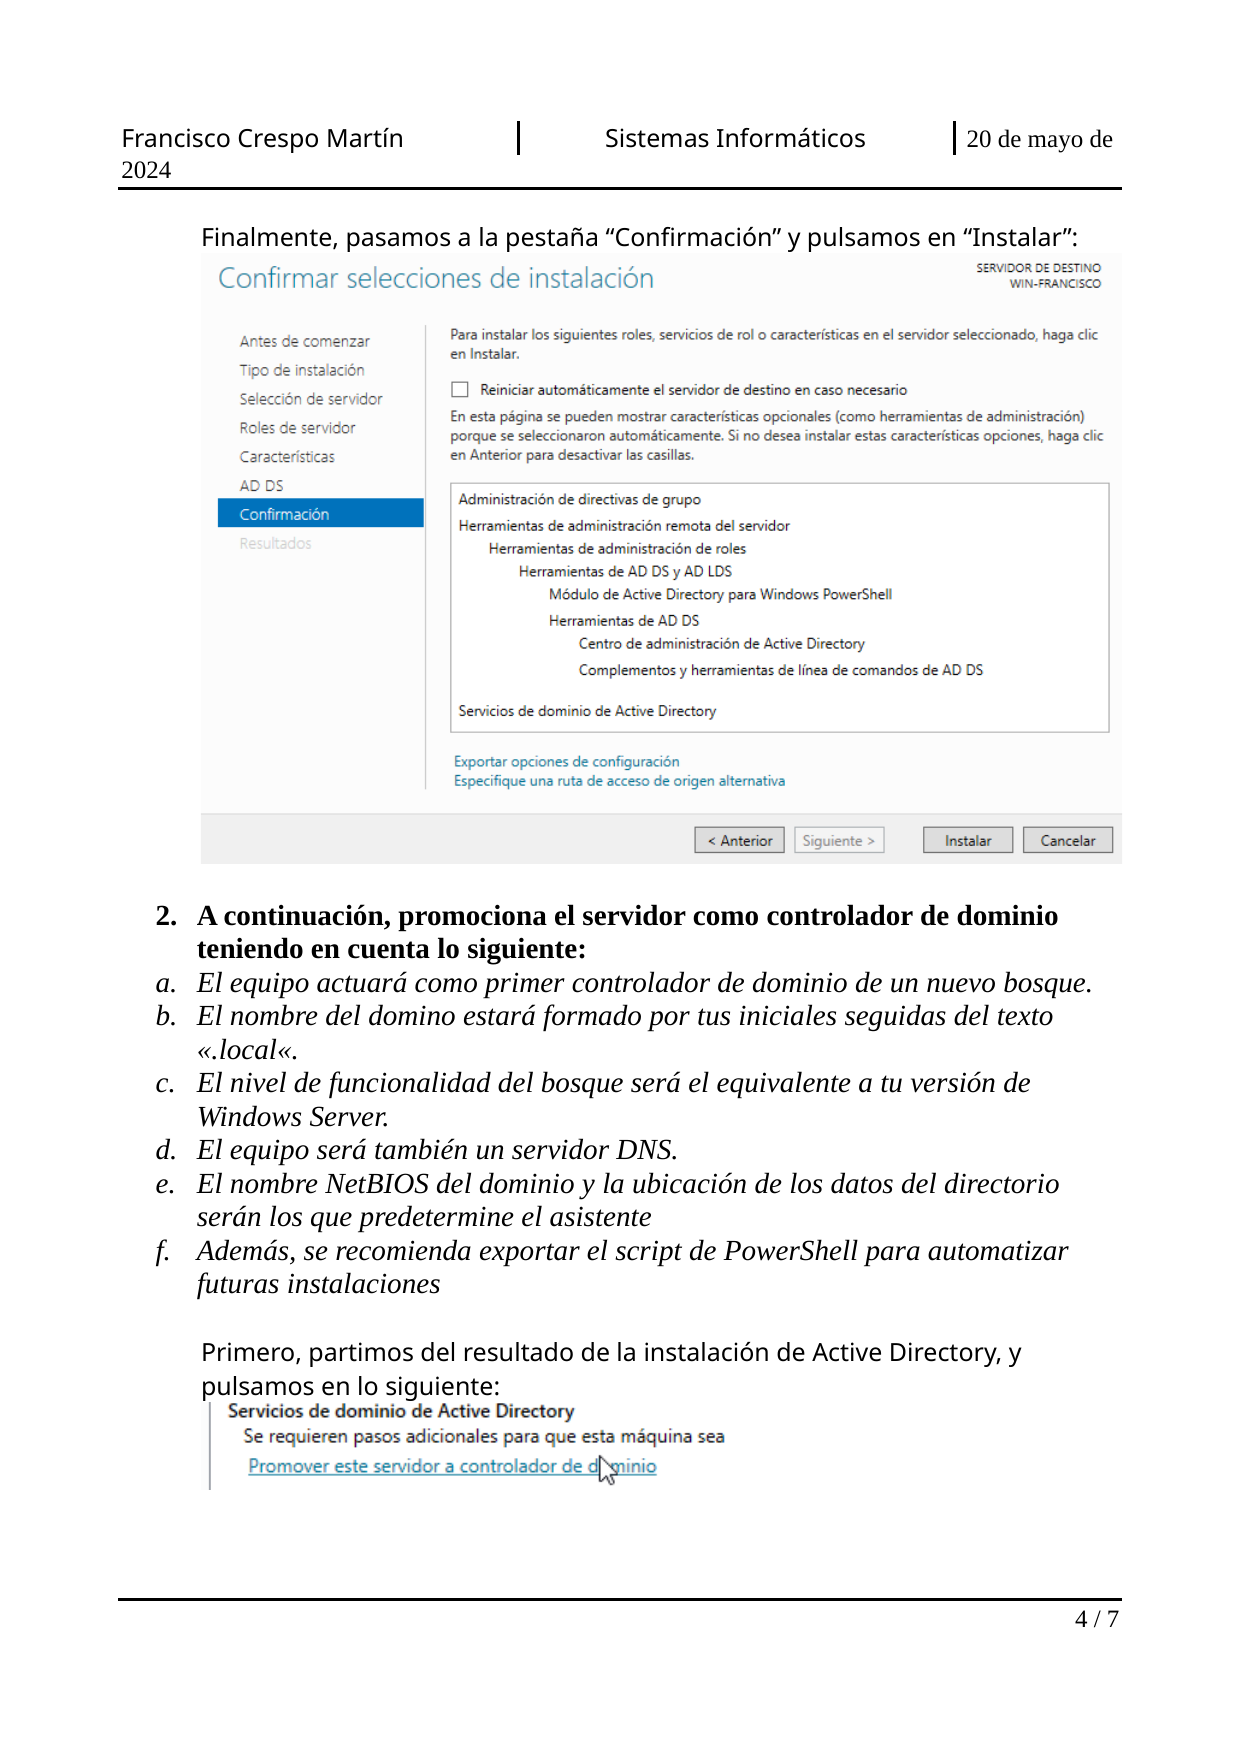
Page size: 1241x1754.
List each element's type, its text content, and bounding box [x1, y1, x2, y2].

subtitle El nombre NetBIOS del dominio y la ubicación de los datos del directorio serán los que predetermine el asistente [155, 1166, 1122, 1233]
subtitle El nombre del domino estará formado por tus iniciales seguidas del texto «.local«. [155, 998, 1122, 1065]
subtitle El nivel de funcionalidad del bosque será el equivalente a tu versión de Windows Server. [155, 1065, 1122, 1132]
subtitle El equipo será también un servidor DNS. [155, 1132, 1122, 1166]
subtitle A continuación, promociona el servidor como controlador de dominio teniendo en cuenta lo siguiente: [155, 898, 1122, 965]
subtitle Además, se recomienda exportar el script de PowerShell para automatizar futuras instalaciones [155, 1233, 1122, 1300]
picture [200, 253, 1123, 864]
subtitle Finalmente, pasamos a la pestaña “Confirmación” y pulsamos en “Instalar”: [201, 219, 1122, 253]
picture [200, 1402, 726, 1490]
subtitle El equipo actuará como primer controlador de dominio de un nuevo bosque. [155, 965, 1122, 998]
subtitle Primero, partimos del resultado de la instalación de Active Directory, y pulsamos en lo siguiente: [201, 1334, 1122, 1402]
